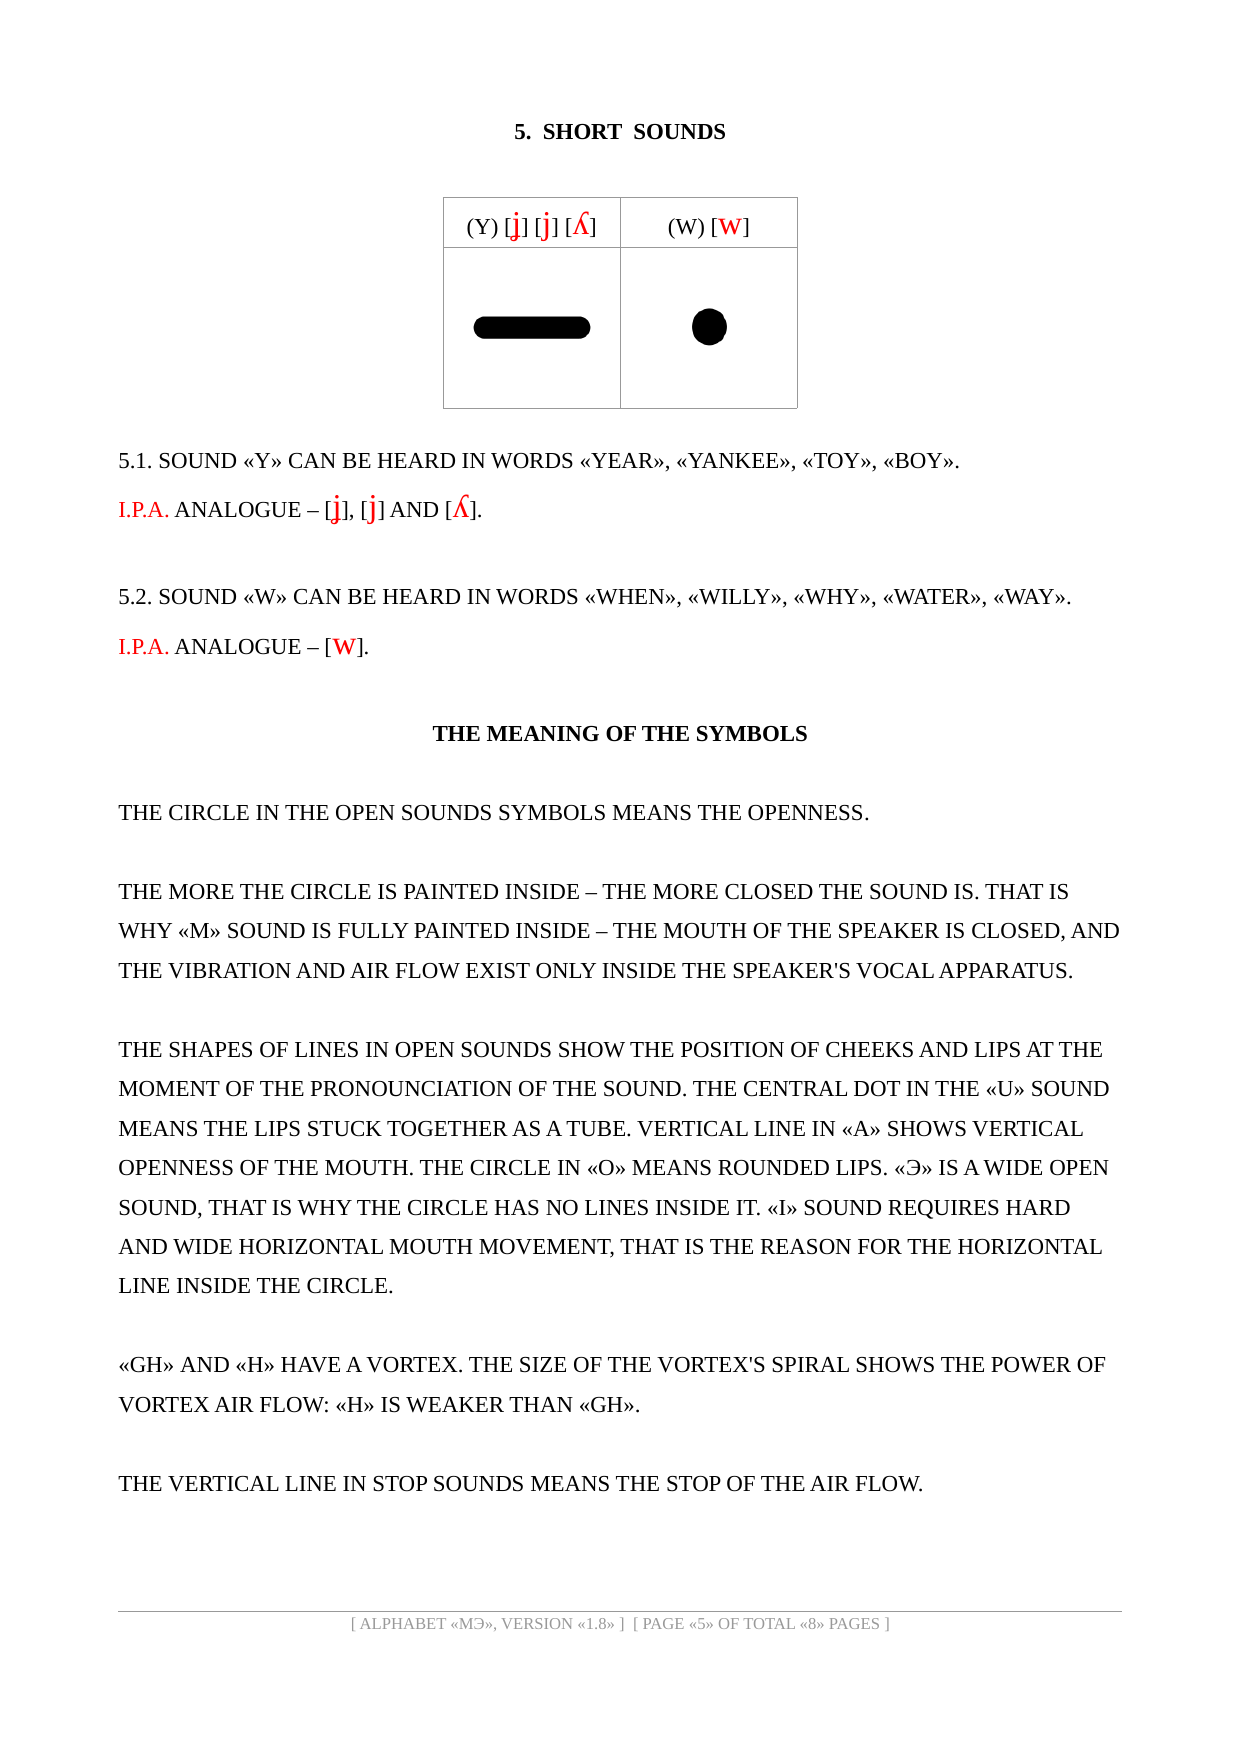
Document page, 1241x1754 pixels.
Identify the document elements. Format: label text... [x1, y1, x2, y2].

picture [634, 252, 784, 402]
text 5.1. SOUND «Y» CAN BE HEARD IN WORDS «YEAR», «YANKEE», «TOY», «BOY». [118, 447, 1122, 473]
table_cell [621, 248, 797, 407]
table_cell [444, 248, 620, 407]
text THE MEANING OF THE SYMBOLS [118, 720, 1122, 746]
picture [457, 252, 606, 402]
text I.P.A. ANALOGUE – [ʝ], [j] AND [ʎ]. [118, 486, 1122, 525]
text THE VERTICAL LINE IN STOP SOUNDS MEANS THE STOP OF THE AIR FLOW. [118, 1470, 1122, 1496]
text THE MORE THE CIRCLE IS PAINTED INSIDE – THE MORE CLOSED THE SOUND IS. THAT IS WHY «M» SOUND IS FULLY PAINTED INSIDE – THE MOUTH OF THE SPEAKER IS CLOSED, AND THE VIBRATION AND AIR FLOW EXIST ONLY INSIDE THE SPEAKER'S VOCAL APPARATUS. [118, 878, 1122, 983]
text I.P.A. ANALOGUE – [w]. [118, 623, 1122, 661]
text «GH» AND «H» HAVE A VORTEX. THE SIZE OF THE VORTEX'S SPIRAL SHOWS THE POWER OF VORTEX AIR FLOW: «H» IS WEAKER THAN «GH». [118, 1352, 1122, 1417]
text THE SHAPES OF LINES IN OPEN SOUNDS SHOW THE POSITION OF CHEEKS AND LIPS AT THE MOMENT OF THE PRONOUNCIATION OF THE SOUND. THE CENTRAL DOT IN THE «U» SOUND MEANS THE LIPS STUCK TOGETHER AS A TUBE. VERTICAL LINE IN «A» SHOWS VERTICAL OPENNESS OF THE MOUTH. THE CIRCLE IN «O» MEANS ROUNDED LIPS. «Э» IS A WIDE OPEN SOUND, THAT IS WHY THE CIRCLE HAS NO LINES INSIDE IT. «I» SOUND REQUIRES HARD AND WIDE HORIZONTAL MOUTH MOVEMENT, THAT IS THE REASON FOR THE HORIZONTAL LINE INSIDE THE CIRCLE. [118, 1036, 1122, 1299]
text THE CIRCLE IN THE OPEN SOUNDS SYMBOLS MEANS THE OPENNESS. [118, 799, 1122, 825]
table_header (W) [w] [621, 198, 797, 247]
text 5. SHORT SOUNDS [118, 118, 1122, 144]
text 5.2. SOUND «W» CAN BE HEARD IN WORDS «WHEN», «WILLY», «WHY», «WATER», «WAY». [118, 583, 1122, 610]
table_header (Y) [ʝ] [j] [ʎ] [444, 198, 620, 247]
